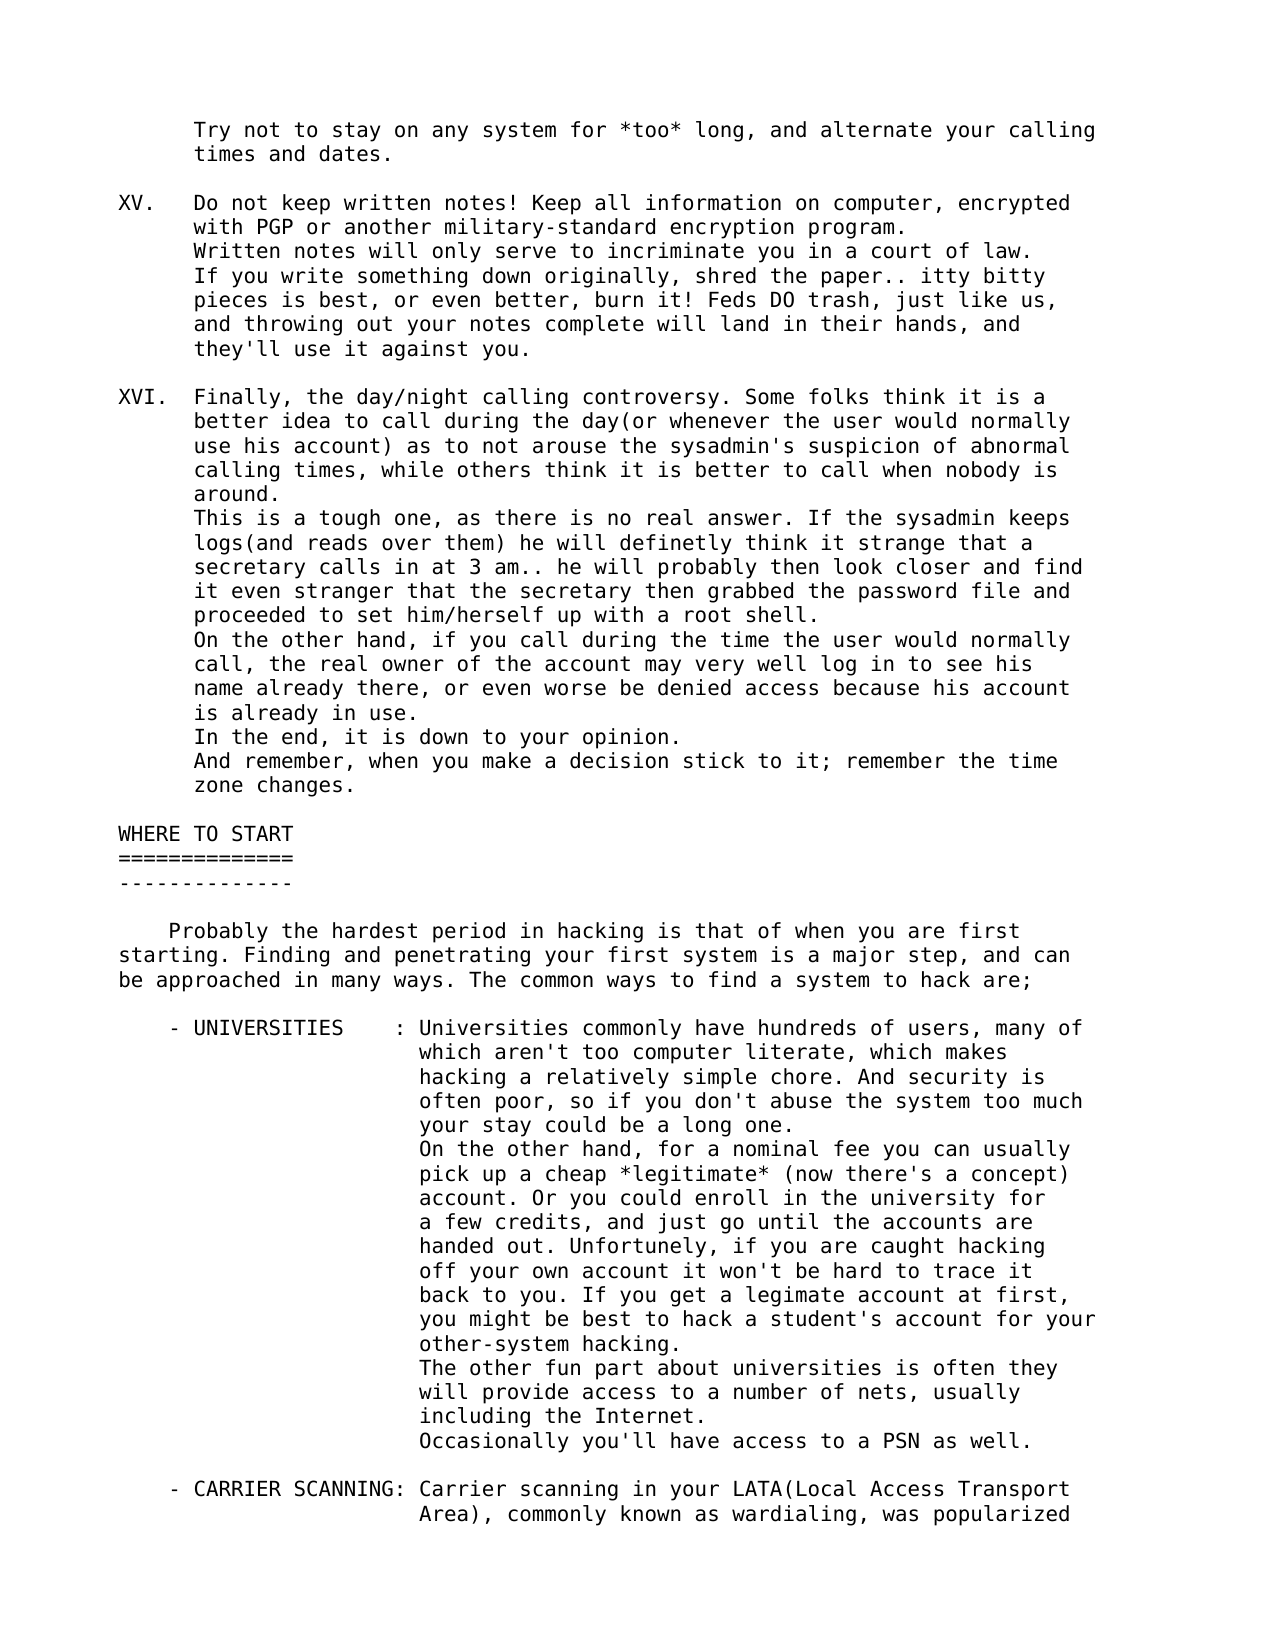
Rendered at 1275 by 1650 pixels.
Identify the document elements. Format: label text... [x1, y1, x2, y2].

text -------------- [118, 871, 1157, 895]
text secretary calls in at 3 am.. he will probably then look closer and find [118, 555, 1157, 579]
text your stay could be a long one. [118, 1113, 1157, 1137]
text The other fun part about universities is often they [118, 1356, 1157, 1380]
text - UNIVERSITIES : Universities commonly have hundreds of users, many of [118, 1016, 1157, 1040]
text will provide access to a number of nets, usually [118, 1380, 1157, 1404]
text logs(and reads over them) he will definetly think it strange that a [118, 531, 1157, 555]
text with PGP or another military-standard encryption program. [118, 215, 1157, 239]
text which aren't too computer literate, which makes [118, 1040, 1157, 1065]
text call, the real owner of the account may very well log in to see his [118, 652, 1157, 676]
text is already in use. [118, 701, 1157, 725]
text Try not to stay on any system for *too* long, and alternate your calling [118, 118, 1157, 142]
text often poor, so if you don't abuse the system too much [118, 1089, 1157, 1113]
text they'll use it against you. [118, 337, 1157, 361]
text Probably the hardest period in hacking is that of when you are first [118, 919, 1157, 943]
text XVI. Finally, the day/night calling controversy. Some folks think it is a [118, 385, 1157, 409]
text zone changes. [118, 773, 1157, 798]
text And remember, when you make a decision stick to it; remember the time [118, 749, 1157, 773]
text it even stranger that the secretary then grabbed the password file and [118, 579, 1157, 603]
text around. [118, 482, 1157, 506]
text pieces is best, or even better, burn it! Feds DO trash, just like us, [118, 288, 1157, 312]
text WHERE TO START [118, 822, 1157, 846]
text use his account) as to not arouse the sysadmin's suspicion of abnormal [118, 434, 1157, 458]
text If you write something down originally, shred the paper.. itty bitty [118, 264, 1157, 288]
text calling times, while others think it is better to call when nobody is [118, 458, 1157, 482]
text Area), commonly known as wardialing, was popularized [118, 1502, 1157, 1526]
text XV. Do not keep written notes! Keep all information on computer, encrypted [118, 191, 1157, 215]
text Occasionally you'll have access to a PSN as well. [118, 1429, 1157, 1453]
text proceeded to set him/herself up with a root shell. [118, 603, 1157, 628]
text and throwing out your notes complete will land in their hands, and [118, 312, 1157, 337]
text be approached in many ways. The common ways to find a system to hack are; [118, 968, 1157, 992]
text other-system hacking. [118, 1332, 1157, 1356]
text starting. Finding and penetrating your first system is a major step, and can [118, 943, 1157, 968]
text This is a tough one, as there is no real answer. If the sysadmin keeps [118, 506, 1157, 531]
text account. Or you could enroll in the university for [118, 1186, 1157, 1210]
text better idea to call during the day(or whenever the user would normally [118, 409, 1157, 434]
text including the Internet. [118, 1404, 1157, 1429]
text times and dates. [118, 142, 1157, 167]
text you might be best to hack a student's account for your [118, 1307, 1157, 1332]
text On the other hand, for a nominal fee you can usually [118, 1137, 1157, 1162]
text In the end, it is down to your opinion. [118, 725, 1157, 749]
text a few credits, and just go until the accounts are [118, 1210, 1157, 1234]
text handed out. Unfortunely, if you are caught hacking [118, 1234, 1157, 1259]
text hacking a relatively simple chore. And security is [118, 1065, 1157, 1089]
text off your own account it won't be hard to trace it [118, 1259, 1157, 1283]
text - CARRIER SCANNING: Carrier scanning in your LATA(Local Access Transport [118, 1477, 1157, 1502]
text ============== [118, 846, 1157, 871]
text name already there, or even worse be denied access because his account [118, 676, 1157, 701]
text pick up a cheap *legitimate* (now there's a concept) [118, 1162, 1157, 1186]
text Written notes will only serve to incriminate you in a court of law. [118, 239, 1157, 264]
text back to you. If you get a legimate account at first, [118, 1283, 1157, 1307]
text On the other hand, if you call during the time the user would normally [118, 628, 1157, 652]
